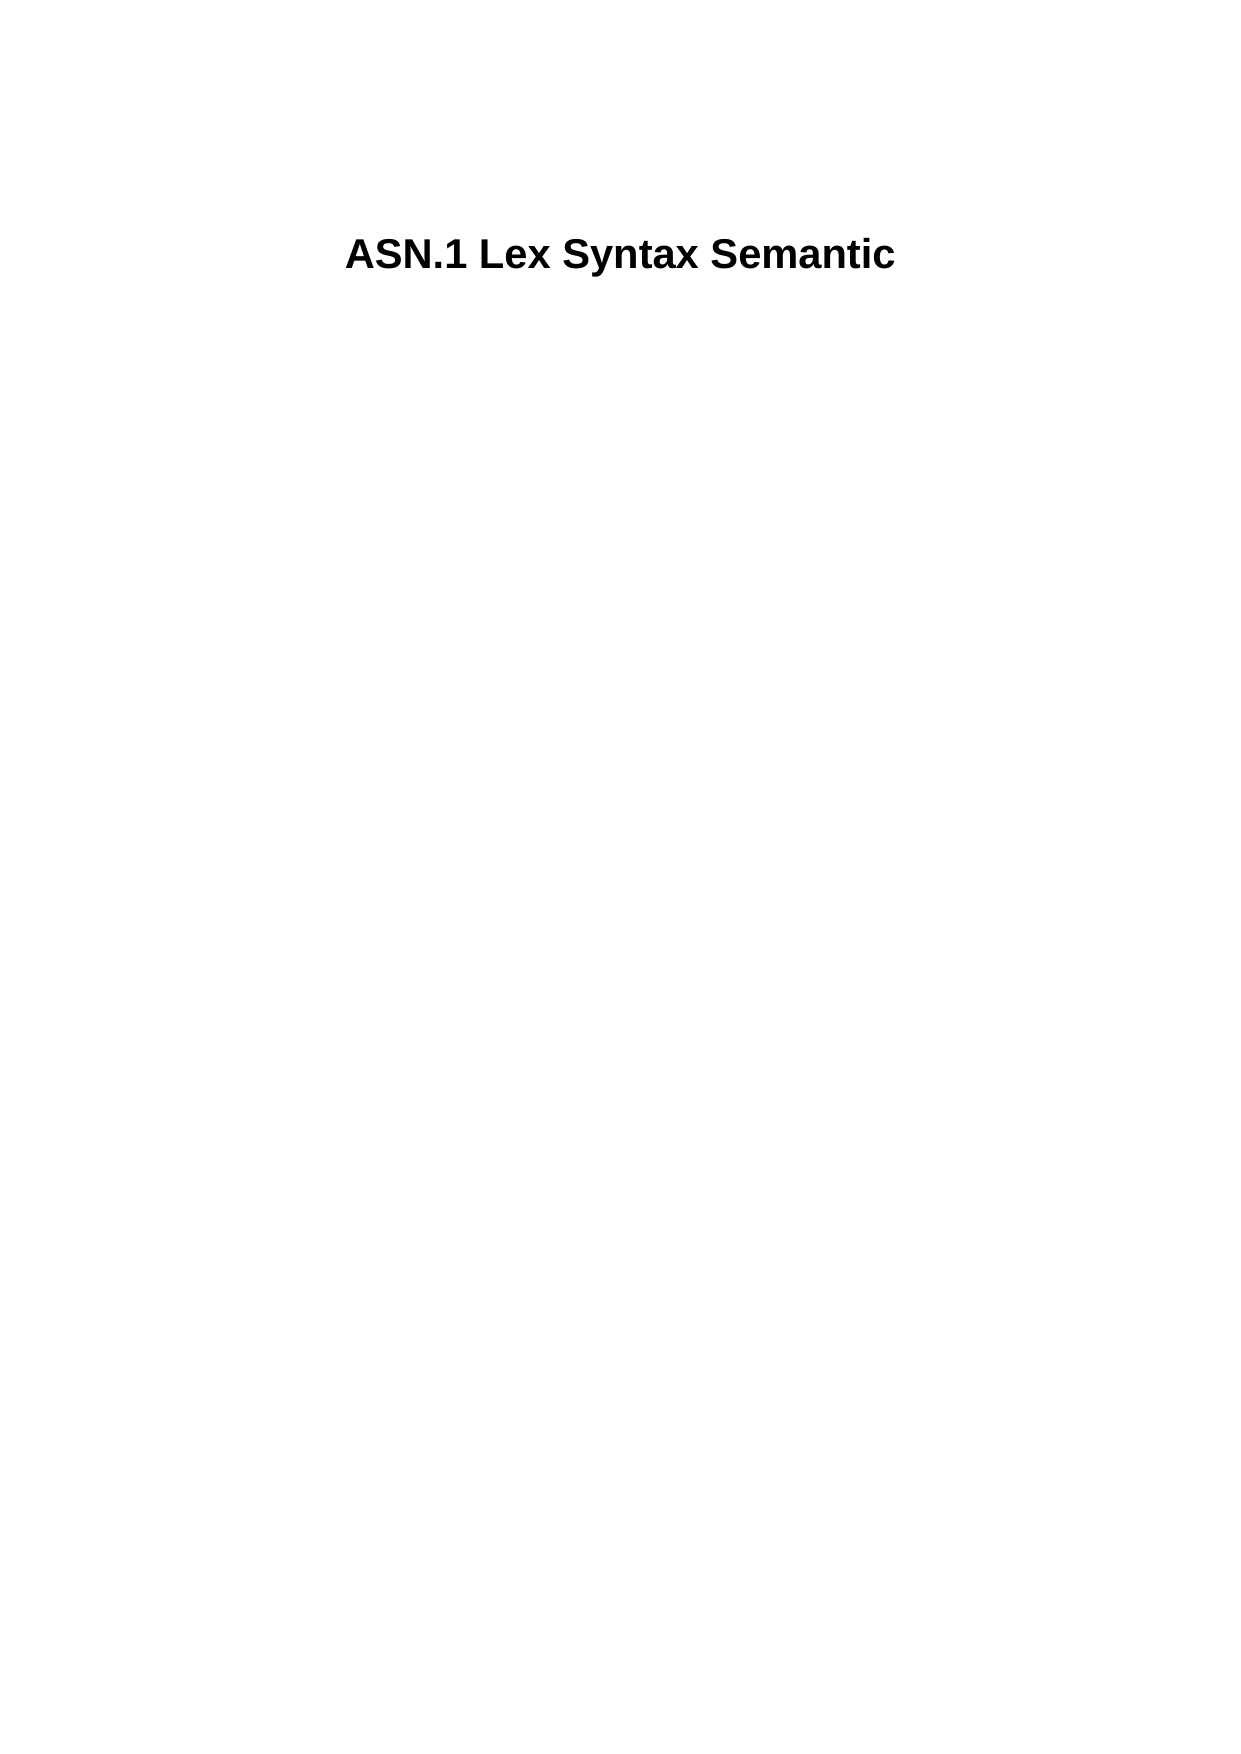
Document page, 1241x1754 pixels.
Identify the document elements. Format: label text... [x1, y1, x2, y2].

text ASN.1 Lex Syntax Semantic [177, 217, 1063, 292]
